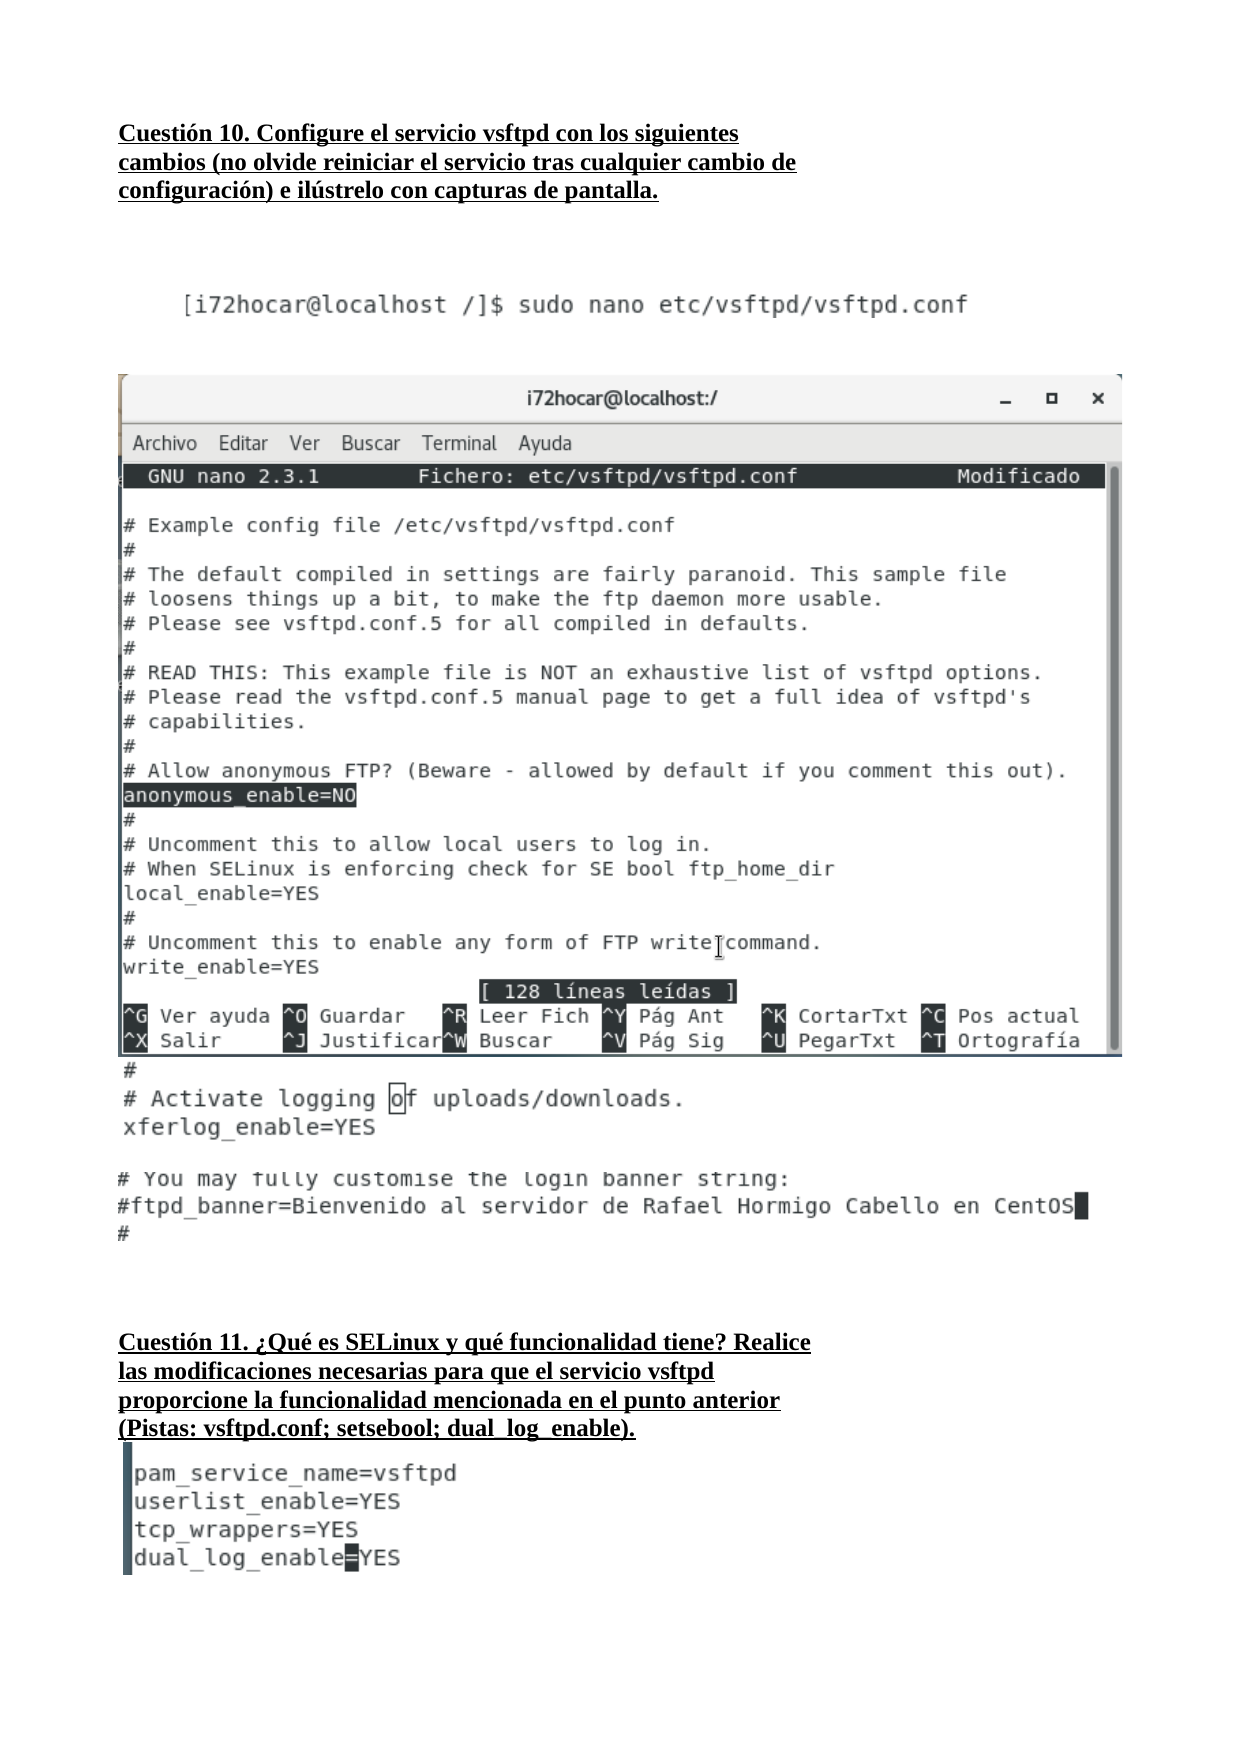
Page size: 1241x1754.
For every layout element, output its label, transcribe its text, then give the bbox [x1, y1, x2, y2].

picture [118, 1172, 1123, 1241]
text Cuestión 10. Configure el servicio vsftpd con los siguientes [118, 118, 1122, 147]
text Cuestión 11. ¿Qué es SELinux y qué funcionalidad tiene? Realice [118, 1327, 1122, 1356]
text las modificaciones necesarias para que el servicio vsftpd [118, 1356, 1122, 1385]
picture [118, 374, 1123, 1143]
picture [185, 290, 1055, 318]
text configuración) e ilústrelo con capturas de pantalla. [118, 176, 1122, 204]
text cambios (no olvide reiniciar el servicio tras cualquier cambio de [118, 147, 1122, 176]
picture [123, 1442, 514, 1575]
text (Pistas: vsftpd.conf; setsebool; dual_log_enable). [118, 1413, 1122, 1442]
text proporcione la funcionalidad mencionada en el punto anterior [118, 1385, 1122, 1413]
